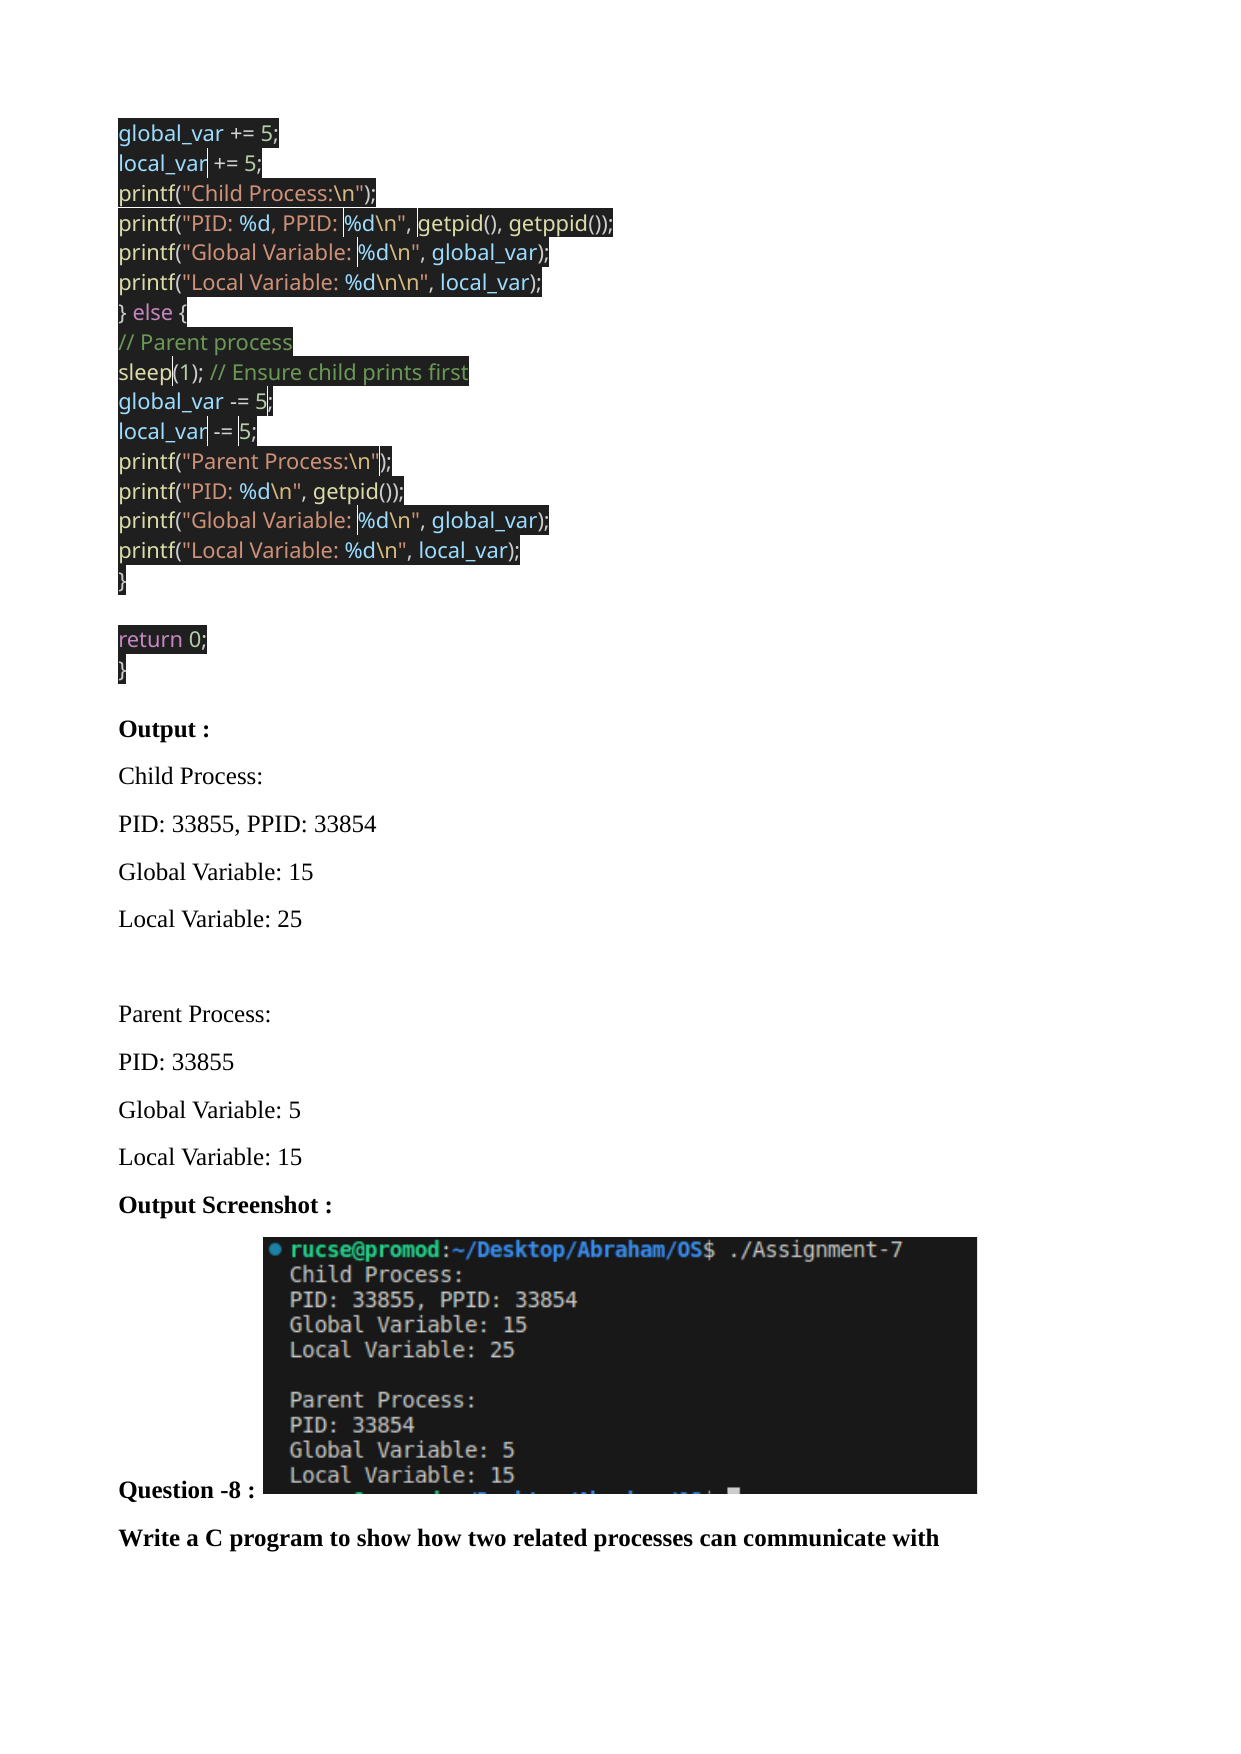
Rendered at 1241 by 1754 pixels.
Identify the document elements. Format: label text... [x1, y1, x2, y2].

text global_var -= 5; [118, 386, 1122, 416]
text // Parent process [118, 327, 1122, 356]
text printf("PID: %d\n", getpid()); [118, 476, 1122, 505]
text Local Variable: 25 [118, 904, 1122, 933]
text printf("PID: %d, PPID: %d\n", getpid(), getppid()); [118, 207, 1122, 237]
text global_var += 5; [118, 118, 1122, 148]
text Output : [118, 714, 1122, 743]
text printf("Local Variable: %d\n\n", local_var); [118, 267, 1122, 297]
text } else { [118, 297, 1122, 327]
text } [118, 654, 1122, 684]
picture [263, 1237, 978, 1494]
text printf("Global Variable: %d\n", global_var); [118, 237, 1122, 267]
text return 0; [118, 624, 1122, 654]
text } [118, 565, 1122, 595]
text PID: 33855 [118, 1047, 1122, 1076]
text printf("Child Process:\n"); [118, 178, 1122, 207]
text printf("Parent Process:\n"); [118, 446, 1122, 476]
text Question -8 : [118, 1476, 1122, 1504]
text sleep(1); // Ensure child prints first [118, 356, 1122, 386]
text local_var -= 5; [118, 416, 1122, 446]
text Parent Process: [118, 999, 1122, 1028]
text PID: 33855, PPID: 33854 [118, 809, 1122, 838]
text Global Variable: 15 [118, 857, 1122, 885]
text local_var += 5; [118, 148, 1122, 178]
text Write a C program to show how two related processes can communicate with [118, 1523, 1122, 1552]
text Output Screenshot : [118, 1190, 1122, 1219]
text Child Process: [118, 761, 1122, 790]
text printf("Global Variable: %d\n", global_var); [118, 505, 1122, 535]
text Local Variable: 15 [118, 1142, 1122, 1171]
text printf("Local Variable: %d\n", local_var); [118, 535, 1122, 565]
text Global Variable: 5 [118, 1095, 1122, 1123]
